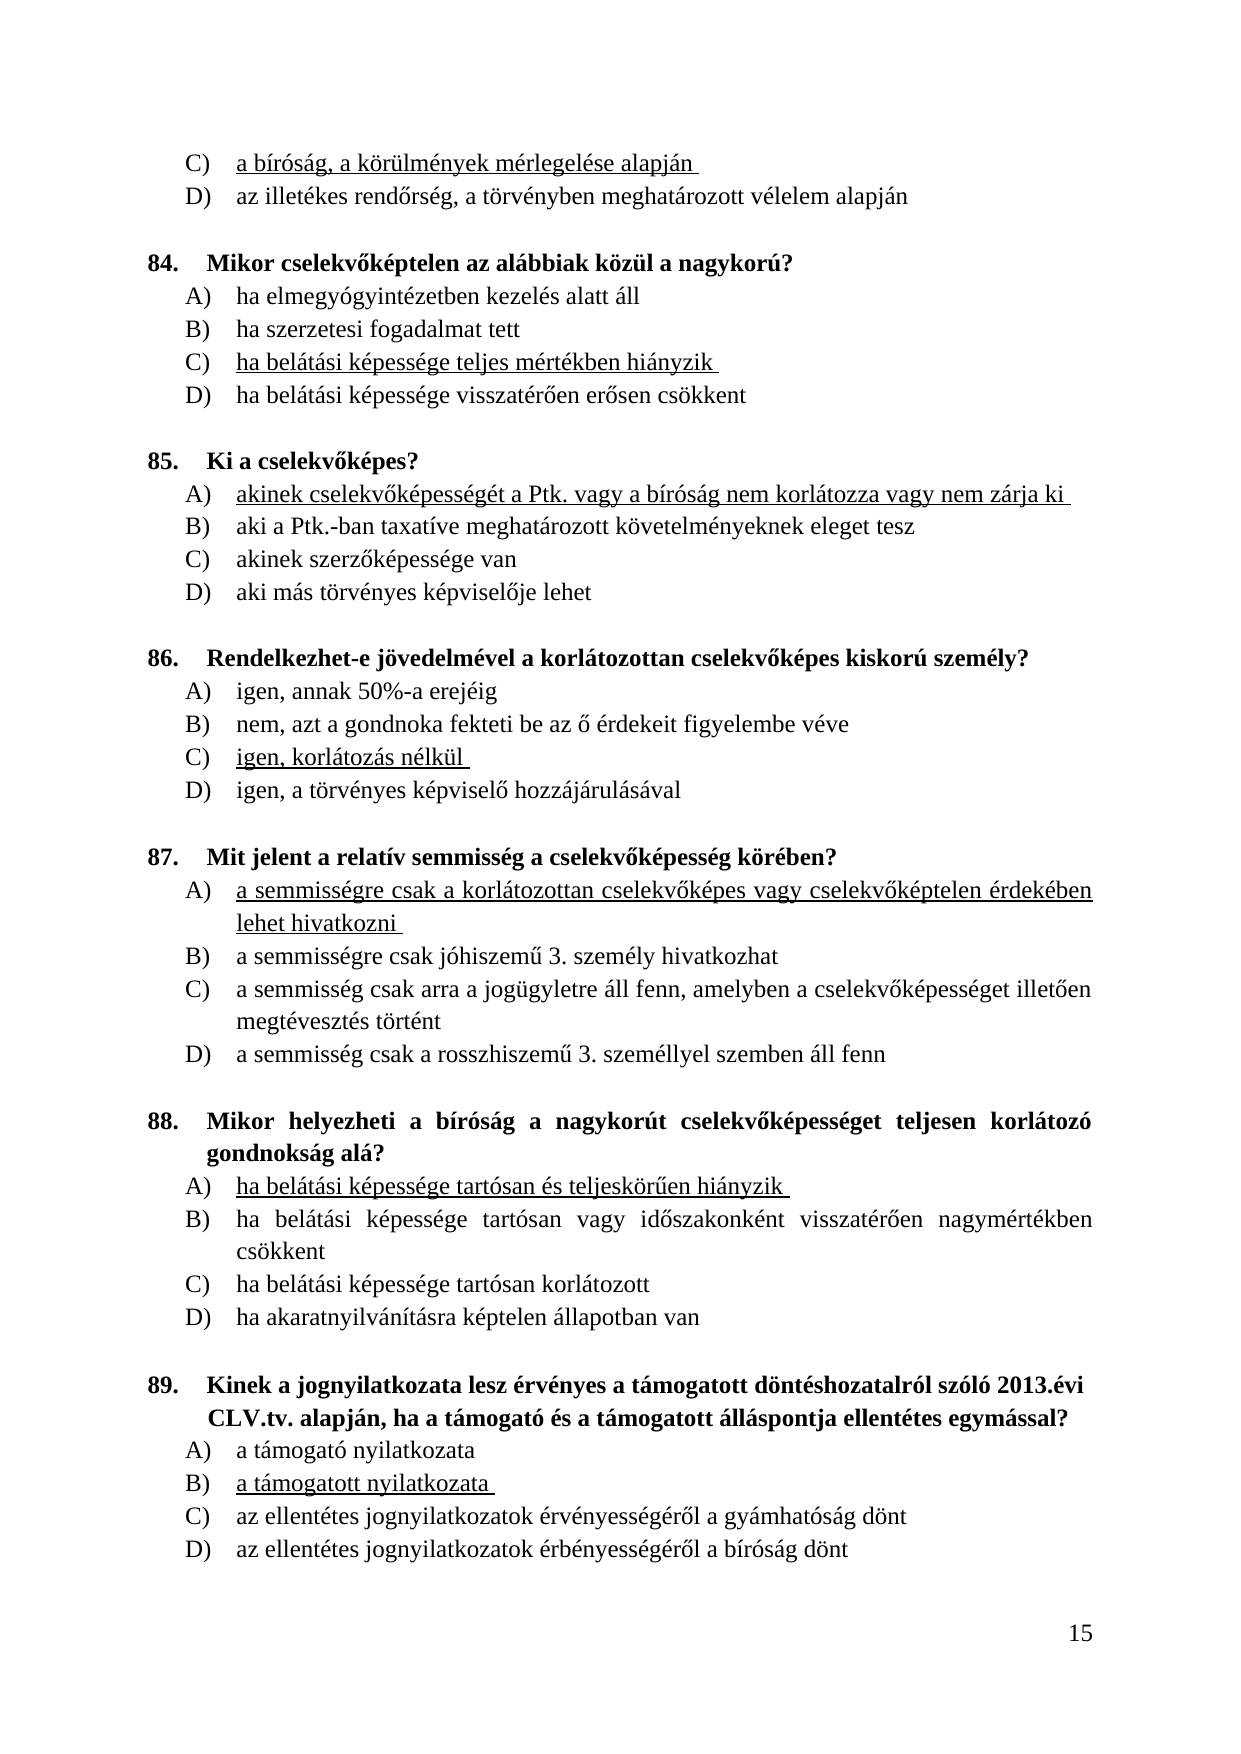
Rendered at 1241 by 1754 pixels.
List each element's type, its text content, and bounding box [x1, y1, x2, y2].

list az illetékes rendőrség, a törvényben meghatározott vélelem alapján [185, 181, 1093, 210]
list a támogató nyilatkozata [185, 1436, 1093, 1464]
list nem, azt a gondnoka fekteti be az ő érdekeit figyelembe véve [185, 709, 1093, 738]
list ha elmegyógyintézetben kezelés alatt áll [185, 281, 1093, 310]
list az ellentétes jognyilatkozatok érbényességéről a bíróság dönt [185, 1534, 1093, 1563]
list ha belátási képessége tartósan vagy időszakonként visszatérően nagymértékben csökkent [185, 1204, 1093, 1265]
list aki más törvényes képviselője lehet [185, 577, 1093, 606]
list igen, annak 50%-a erejéig [185, 676, 1093, 705]
list a semmisség csak arra a jogügyletre áll fenn, amelyben a cselekvőképességet illetően megtévesztés történt [185, 974, 1093, 1035]
list ha belátási képessége teljes mértékben hiányzik [185, 347, 1093, 376]
list Ki a cselekvőképes? [147, 446, 1093, 475]
list az ellentétes jognyilatkozatok érvényességéről a gyámhatóság dönt [185, 1501, 1093, 1530]
list akinek szerzőképessége van [185, 544, 1093, 573]
list ha akaratnyilvánításra képtelen állapotban van [185, 1302, 1093, 1331]
list a bíróság, a körülmények mérlegelése alapján [185, 148, 1093, 177]
list a semmisségre csak a korlátozottan cselekvőképes vagy cselekvőképtelen érdekében lehet hivatkozni [185, 875, 1093, 937]
list ha belátási képessége tartósan korlátozott [185, 1269, 1093, 1298]
list a semmisségre csak jóhiszemű 3. személy hivatkozhat [185, 941, 1093, 969]
list ha belátási képessége tartósan és teljeskörűen hiányzik [185, 1171, 1093, 1200]
list ha szerzetesi fogadalmat tett [185, 314, 1093, 343]
list aki a Ptk.-ban taxatíve meghatározott követelményeknek eleget tesz [185, 511, 1093, 540]
list akinek cselekvőképességét a Ptk. vagy a bíróság nem korlátozza vagy nem zárja ki [185, 479, 1093, 508]
list a semmisség csak a rosszhiszemű 3. személlyel szemben áll fenn [185, 1039, 1093, 1068]
text CLV.tv. alapján, ha a támogató és a támogatott álláspontja ellentétes egymással? [207, 1403, 1093, 1431]
list ha belátási képessége visszatérően erősen csökkent [185, 380, 1093, 408]
list Mikor cselekvőképtelen az alábbiak közül a nagykorú? [147, 248, 1093, 277]
list Kinek a jognyilatkozata lesz érvényes a támogatott döntéshozatalról szóló 2013.évi [147, 1370, 1093, 1398]
list Mit jelent a relatív semmisség a cselekvőképesség körében? [147, 842, 1093, 871]
list Mikor helyezheti a bíróság a nagykorút cselekvőképességet teljesen korlátozó gondnokság alá? [147, 1106, 1093, 1167]
list igen, a törvényes képviselő hozzájárulásával [185, 775, 1093, 804]
list Rendelkezhet-e jövedelmével a korlátozottan cselekvőképes kiskorú személy? [147, 643, 1093, 672]
list a támogatott nyilatkozata [185, 1468, 1093, 1497]
list igen, korlátozás nélkül [185, 742, 1093, 771]
